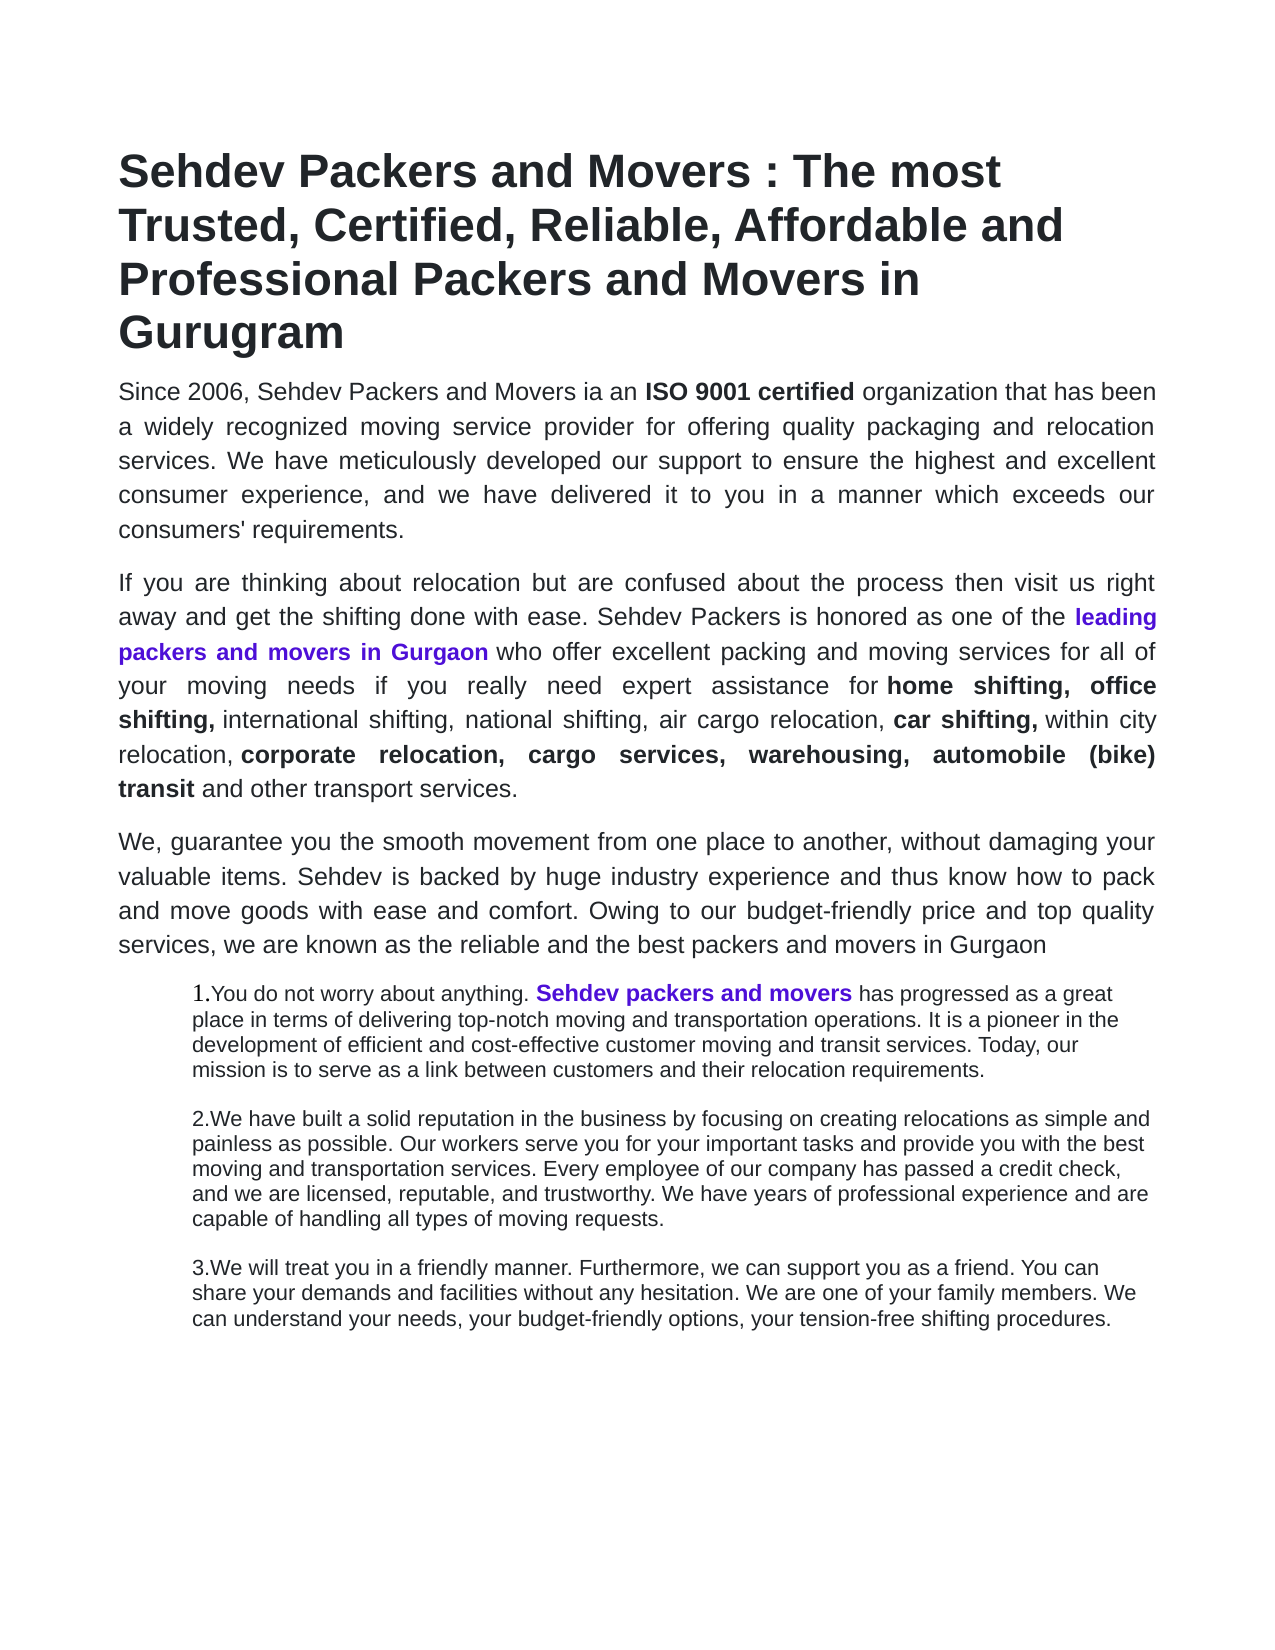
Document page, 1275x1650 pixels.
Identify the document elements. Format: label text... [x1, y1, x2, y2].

list We will treat you in a friendly manner. Furthermore, we can support you as a friend. You can share your demands and facilities without any hesitation. We are one of your family members. We can understand your needs, your budget-friendly options, your tension-free shifting procedures. [118, 1255, 1157, 1331]
text We, guarantee you the smooth movement from one place to another, without damaging your valuable items. Sehdev is backed by huge industry experience and thus know how to pack and move goods with ease and comfort. Owing to our budget-friendly price and top quality services, we are known as the reliable and the best packers and movers in Gurgaon [118, 821, 1157, 959]
text Since 2006, Sehdev Packers and Movers ia an ISO 9001 certified organization that has been a widely recognized moving service provider for offering quality packaging and relocation services. We have meticulously developed our support to ensure the highest and excellent consumer experience, and we have delivered it to you in a manner which exceeds our consumers' requirements. [118, 371, 1157, 543]
list You do not worry about anything. Sehdev packers and movers has progressed as a great place in terms of delivering top-notch moving and transportation operations. It is a pioneer in the development of efficient and cost-effective customer moving and transit services. Today, our mission is to serve as a link between customers and their relocation requirements. [118, 978, 1157, 1082]
list We have built a solid reputation in the business by focusing on creating relocations as simple and painless as possible. Our workers serve you for your important tasks and provide you with the best moving and transportation services. Every employee of our company has passed a credit check, and we are licensed, reputable, and trustworthy. We have years of professional experience and are capable of handling all types of moving requests. [118, 1106, 1157, 1232]
subtitle Sehdev Packers and Movers : The most Trusted, Certified, Reliable, Affordable and Professional Packers and Movers in Gurugram [118, 143, 1157, 359]
text If you are thinking about relocation but are confused about the process then visit us right away and get the shifting done with ease. Sehdev Packers is honored as one of the leading packers and movers in Gurgaon who offer excellent packing and moving services for all of your moving needs if you really need expert assistance for home shifting, office shifting, international shifting, national shifting, air cargo relocation, car shifting, within city relocation, corporate relocation, cargo services, warehousing, automobile (bike) transit and other transport services. [118, 562, 1157, 803]
